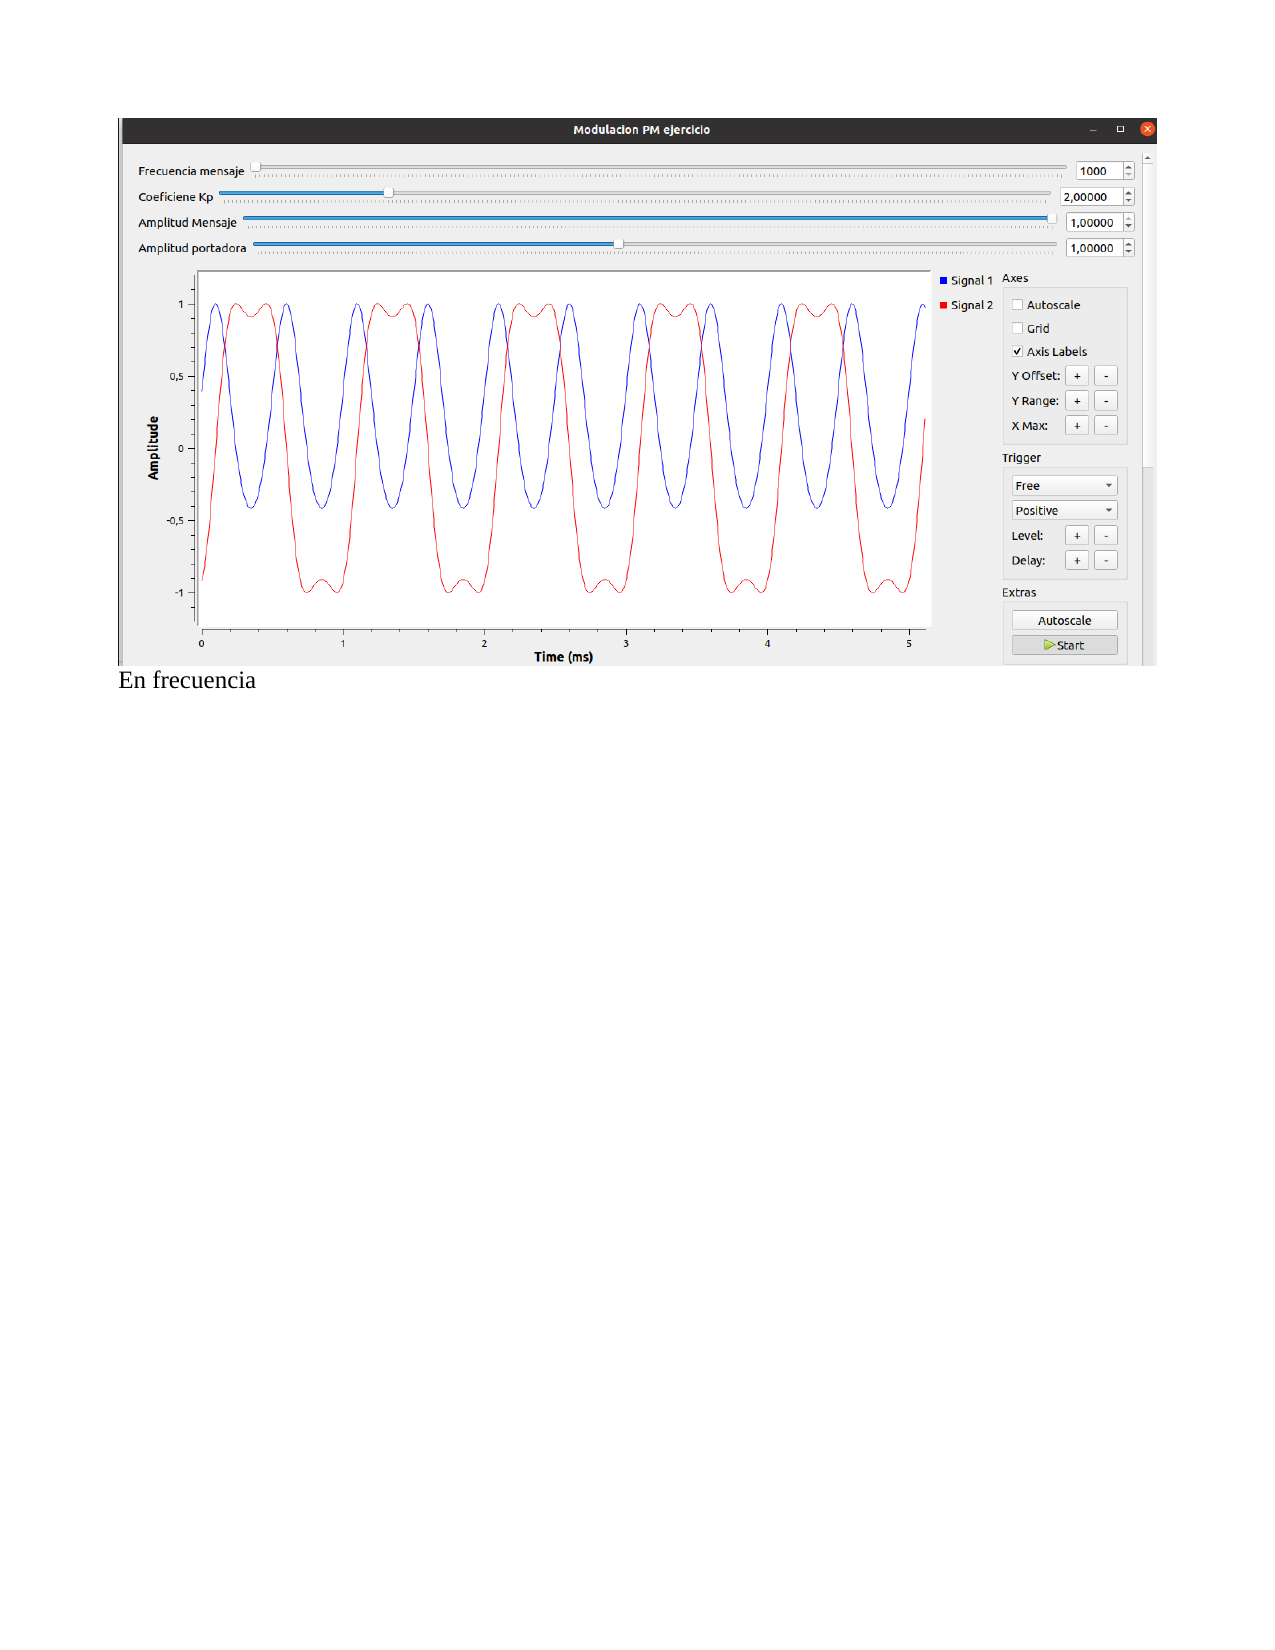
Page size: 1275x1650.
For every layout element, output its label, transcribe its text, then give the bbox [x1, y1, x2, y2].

picture [118, 118, 1157, 666]
text En frecuencia [118, 666, 1157, 694]
